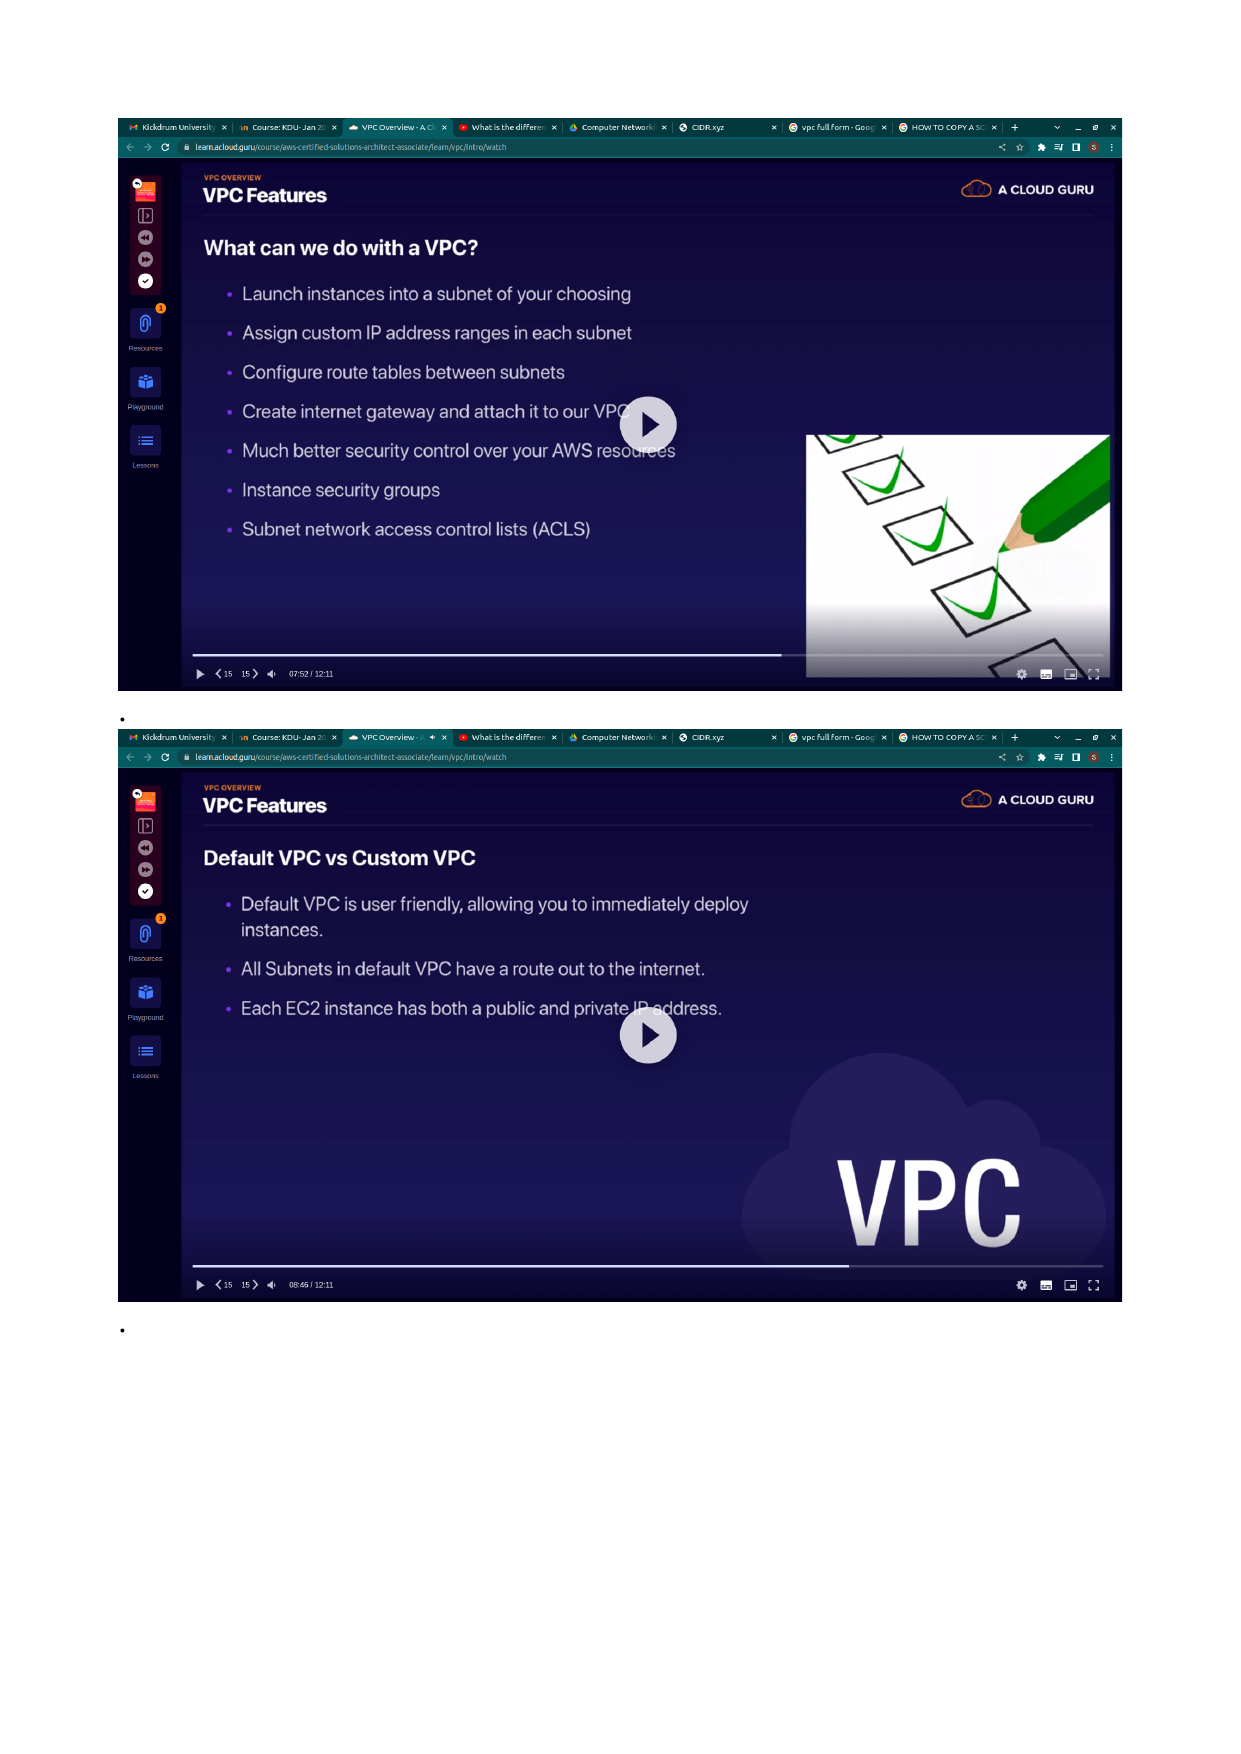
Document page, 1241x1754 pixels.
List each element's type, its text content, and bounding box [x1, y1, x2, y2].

text . [118, 691, 1122, 729]
picture [118, 118, 1123, 691]
text . [118, 1302, 1122, 1340]
picture [118, 729, 1123, 1302]
